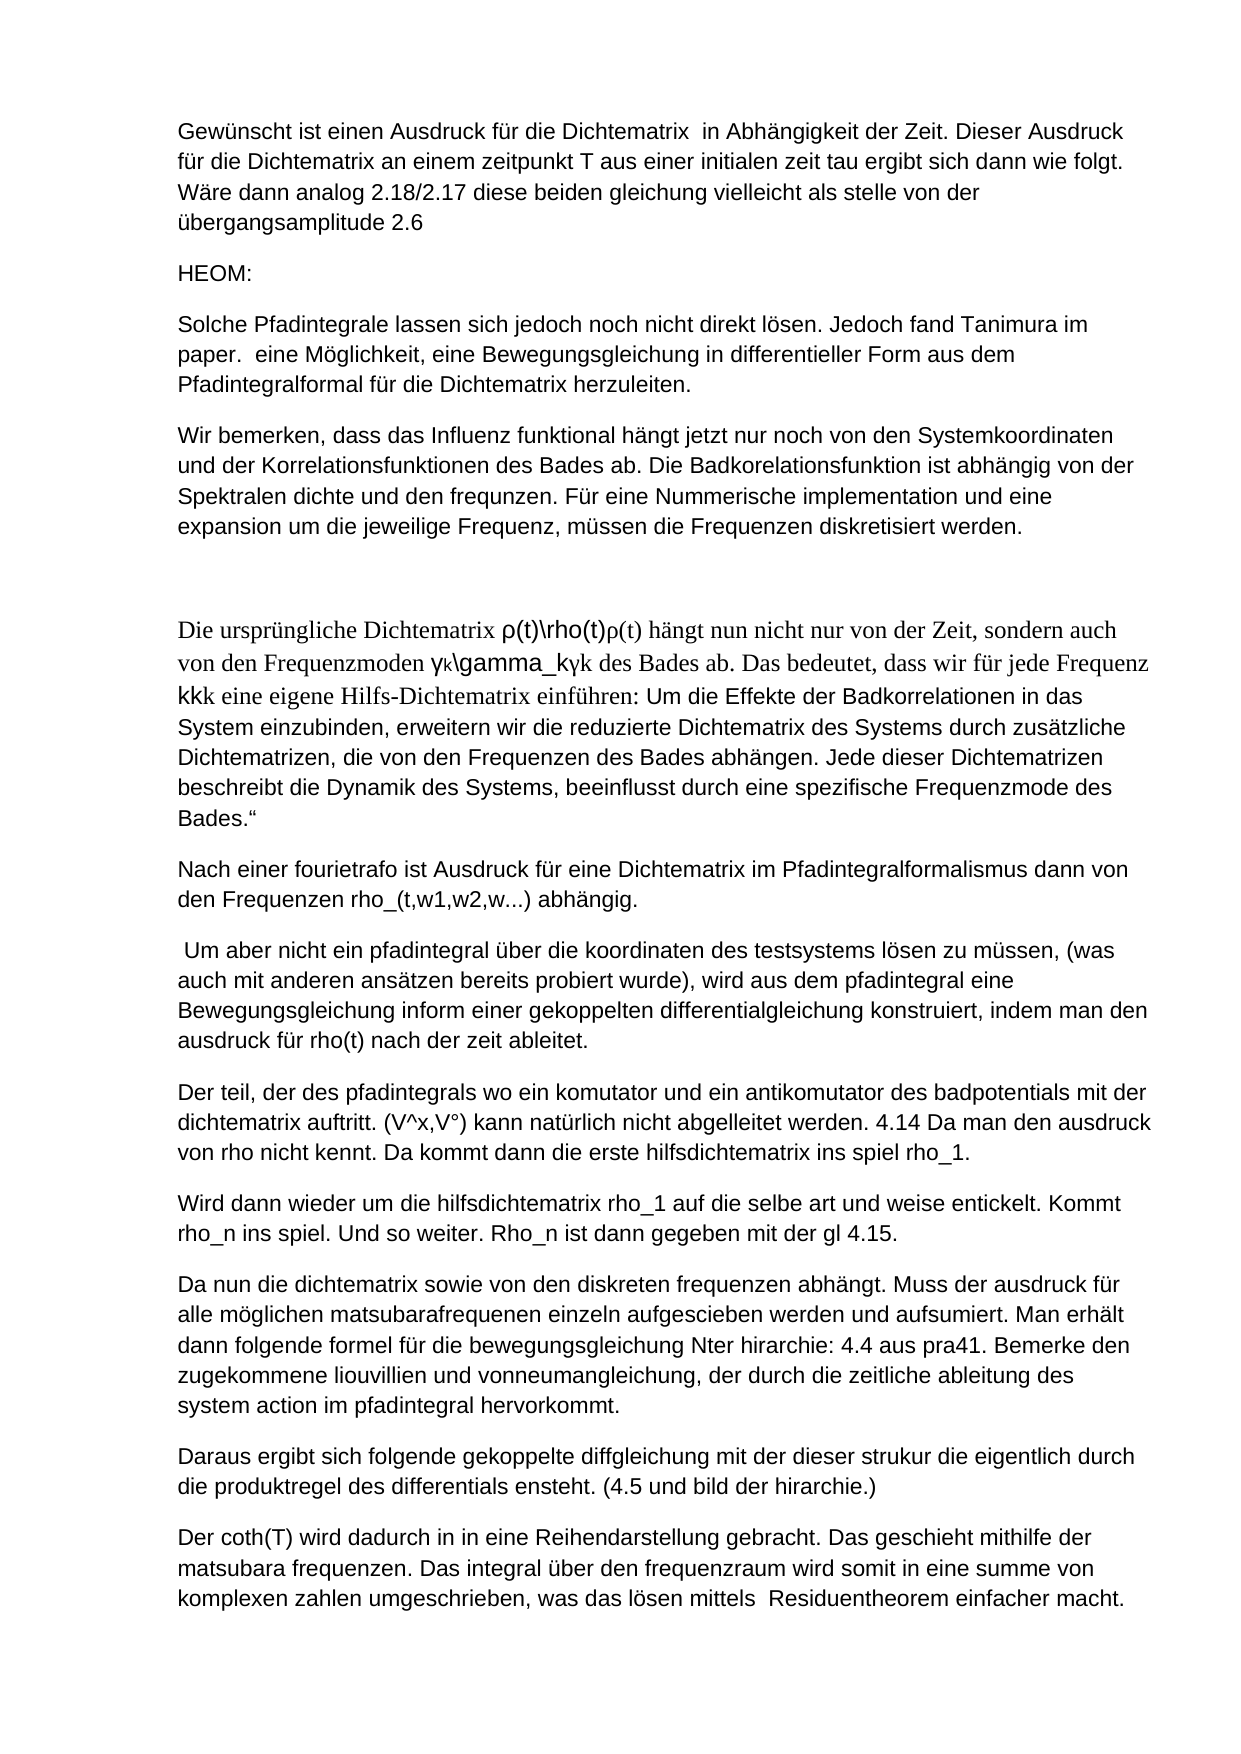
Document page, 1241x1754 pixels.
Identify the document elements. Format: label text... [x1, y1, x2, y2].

text Um aber nicht ein pfadintegral über die koordinaten des testsystems lösen zu müssen, (was auch mit anderen ansätzen bereits probiert wurde), wird aus dem pfadintegral eine Bewegungsgleichung inform einer gekoppelten differentialgleichung konstruiert, indem man den ausdruck für rho(t) nach der zeit ableitet. [177, 937, 1152, 1054]
text Solche Pfadintegrale lassen sich jedoch noch nicht direkt lösen. Jedoch fand Tanimura im paper. eine Möglichkeit, eine Bewegungsgleichung in differentieller Form aus dem Pfadintegralformal für die Dichtematrix herzuleiten. [177, 311, 1152, 398]
text Der teil, der des pfadintegrals wo ein komutator und ein antikomutator des badpotentials mit der dichtematrix auftritt. (V^x,V°) kann natürlich nicht abgelleitet werden. 4.14 Da man den ausdruck von rho nicht kennt. Da kommt dann die erste hilfsdichtematrix ins spiel rho_1. [177, 1078, 1152, 1165]
text Gewünscht ist einen Ausdruck für die Dichtematrix in Abhängigkeit der Zeit. Dieser Ausdruck für die Dichtematrix an einem zeitpunkt T aus einer initialen zeit tau ergibt sich dann wie folgt. Wäre dann analog 2.18/2.17 diese beiden gleichung vielleicht als stelle von der übergangsamplitude 2.6 [177, 118, 1152, 235]
text Die ursprüngliche Dichtematrix ρ(t)\rho(t)ρ(t) hängt nun nicht nur von der Zeit, sondern auch von den Frequenzmoden γk\gamma_kγk​ des Bades ab. Das bedeutet, dass wir für jede Frequenz kkk eine eigene Hilfs-Dichtematrix einführen: Um die Effekte der Badkorrelationen in das System einzubinden, erweitern wir die reduzierte Dichtematrix des Systems durch zusätzliche Dichtematrizen, die von den Frequenzen des Bades abhängen. Jede dieser Dichtematrizen beschreibt die Dynamik des Systems, beeinflusst durch eine spezifische Frequenzmode des Bades.“ [177, 615, 1152, 831]
text HEOM: [177, 260, 1152, 286]
text Daraus ergibt sich folgende gekoppelte diffgleichung mit der dieser strukur die eigentlich durch die produktregel des differentials ensteht. (4.5 und bild der hirarchie.) [177, 1443, 1152, 1500]
text Wird dann wieder um die hilfsdichtematrix rho_1 auf die selbe art und weise entickelt. Kommt rho_n ins spiel. Und so weiter. Rho_n ist dann gegeben mit der gl 4.15. [177, 1190, 1152, 1247]
text Der coth(T) wird dadurch in in eine Reihendarstellung gebracht. Das geschieht mithilfe der matsubara frequenzen. Das integral über den frequenzraum wird somit in eine summe von komplexen zahlen umgeschrieben, was das lösen mittels Residuentheorem einfacher macht. [177, 1524, 1152, 1611]
text Da nun die dichtematrix sowie von den diskreten frequenzen abhängt. Muss der ausdruck für alle möglichen matsubarafrequenen einzeln aufgescieben werden und aufsumiert. Man erhält dann folgende formel für die bewegungsgleichung Nter hirarchie: 4.4 aus pra41. Bemerke den zugekommene liouvillien und vonneumangleichung, der durch die zeitliche ableitung des system action im pfadintegral hervorkommt. [177, 1271, 1152, 1418]
text Wir bemerken, dass das Influenz funktional hängt jetzt nur noch von den Systemkoordinaten und der Korrelationsfunktionen des Bades ab. Die Badkorelationsfunktion ist abhängig von der Spektralen dichte und den frequnzen. Für eine Nummerische implementation und eine expansion um die jeweilige Frequenz, müssen die Frequenzen diskretisiert werden. [177, 422, 1152, 539]
text Nach einer fourietrafo ist Ausdruck für eine Dichtematrix im Pfadintegralformalismus dann von den Frequenzen rho_(t,w1,w2,w...) abhängig. [177, 856, 1152, 912]
